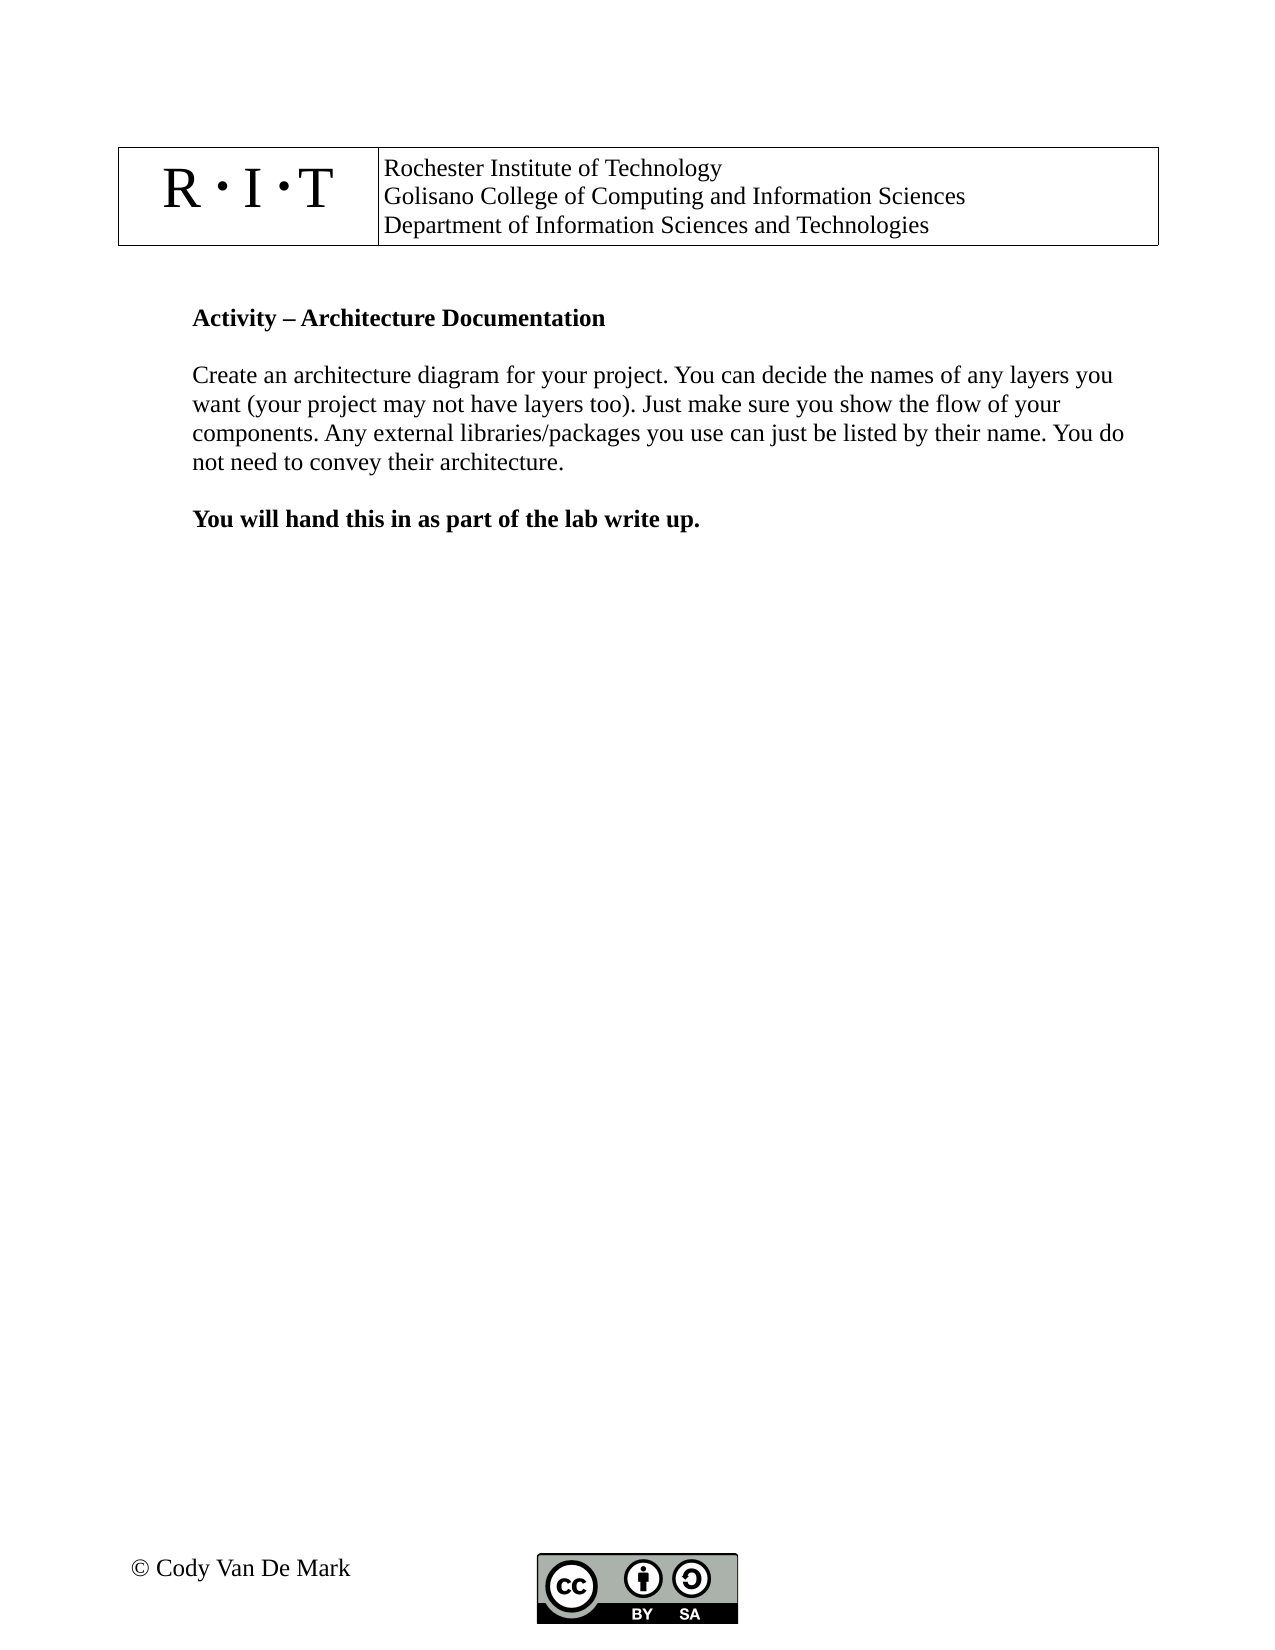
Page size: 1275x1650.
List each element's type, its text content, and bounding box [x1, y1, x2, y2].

text You will hand this in as part of the lab write up. [118, 504, 1157, 533]
text Create an architecture diagram for your project. You can decide the names of any layers you want (your project may not have layers too). Just make sure you show the flow of your components. Any external libraries/packages you use can just be listed by their name. You do not need to convey their architecture. [118, 361, 1157, 476]
picture [536, 1553, 739, 1624]
text Activity – Architecture Documentation [118, 303, 1157, 361]
